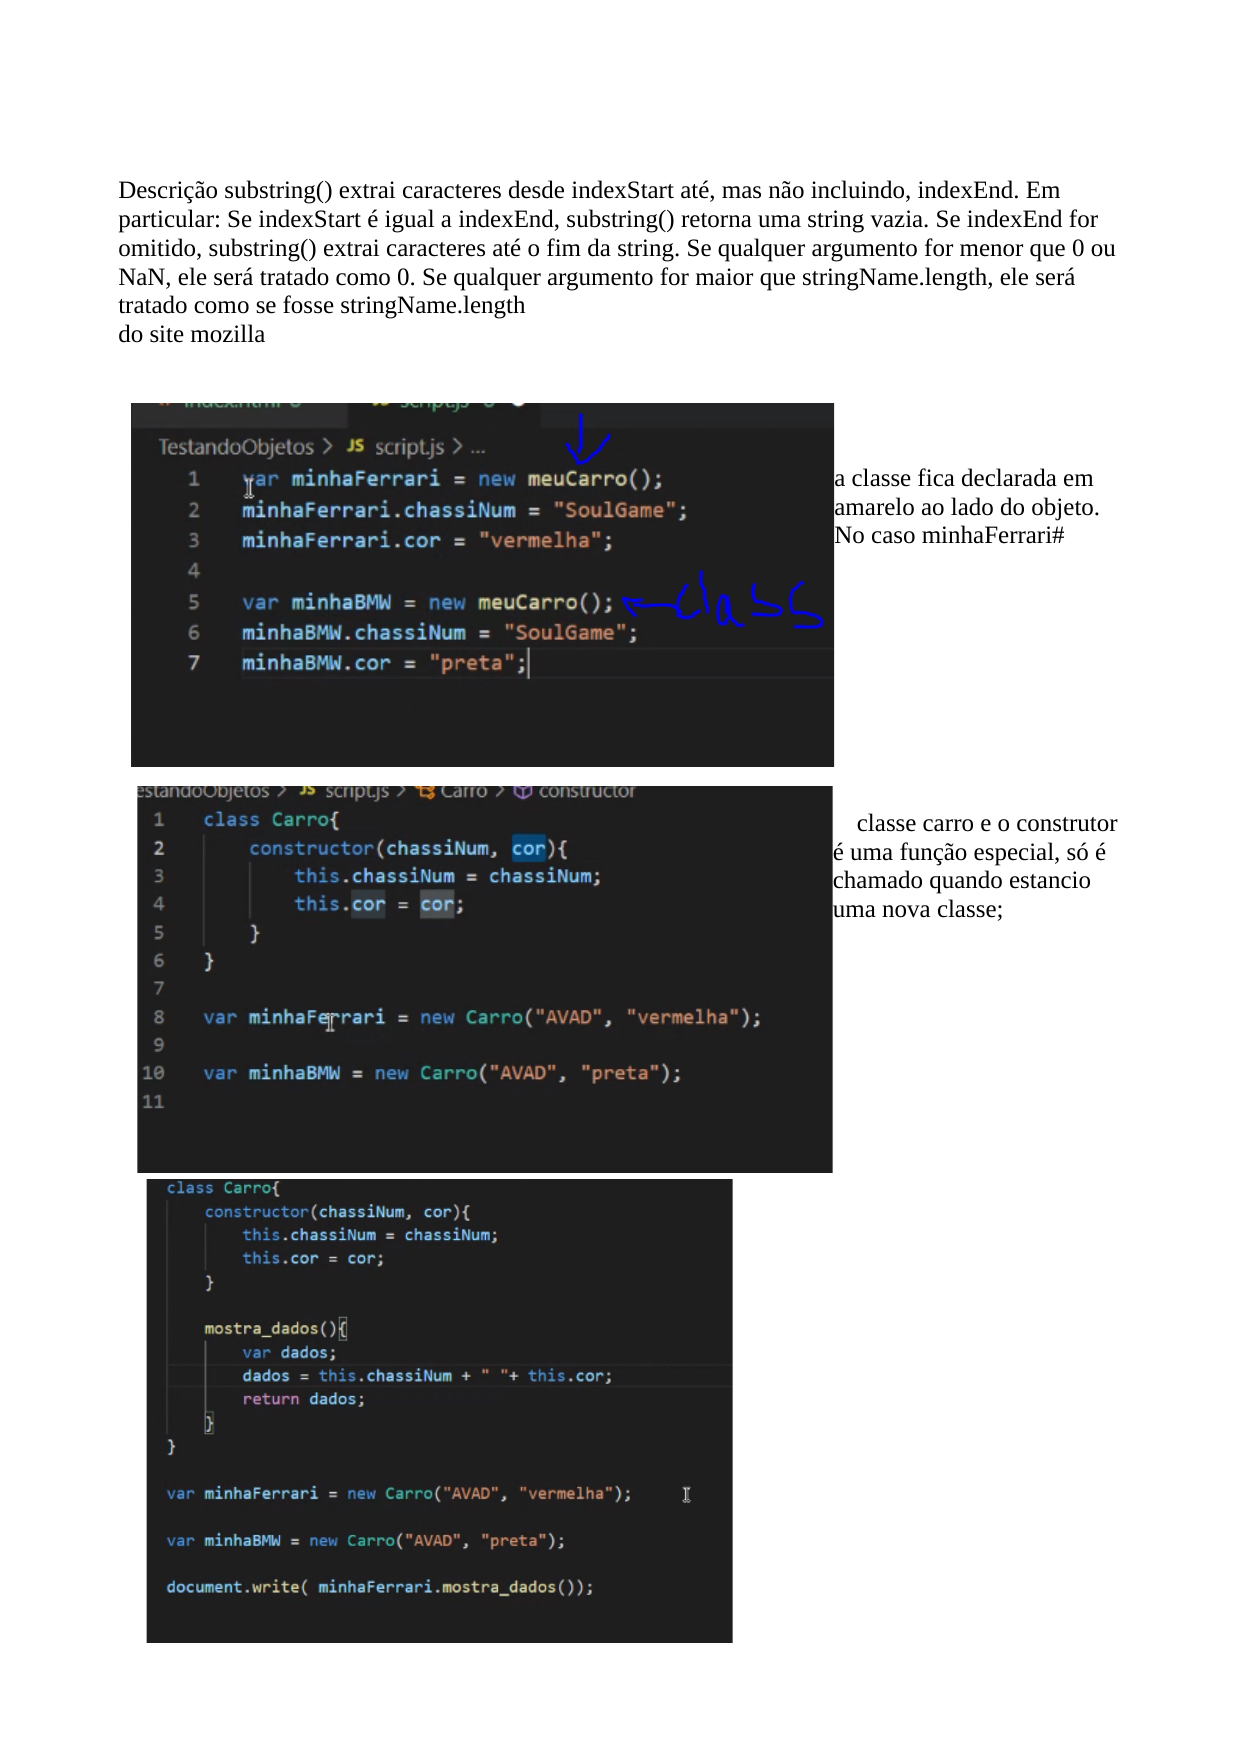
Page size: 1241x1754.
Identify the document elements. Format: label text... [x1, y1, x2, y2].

picture [137, 786, 833, 1173]
text a classe fica declarada em amarelo ao lado do objeto. No caso minhaFerrari# classe carro e o construtor é uma função especial, só é chamado quando estancio uma nova classe; [118, 406, 1122, 952]
text Descrição substring() extrai caracteres desde indexStart até, mas não incluindo, indexEnd. Em particular: Se indexStart é igual a indexEnd, substring() retorna uma string vazia. Se indexEnd for omitido, substring() extrai caracteres até o fim da string. Se qualquer argumento for menor que 0 ou NaN, ele será tratado como 0. Se qualquer argumento for maior que stringName.length, ele será tratado como se fosse stringName.length [118, 176, 1122, 319]
text do site mozilla [118, 319, 1122, 406]
picture [146, 1179, 733, 1643]
picture [131, 403, 835, 767]
